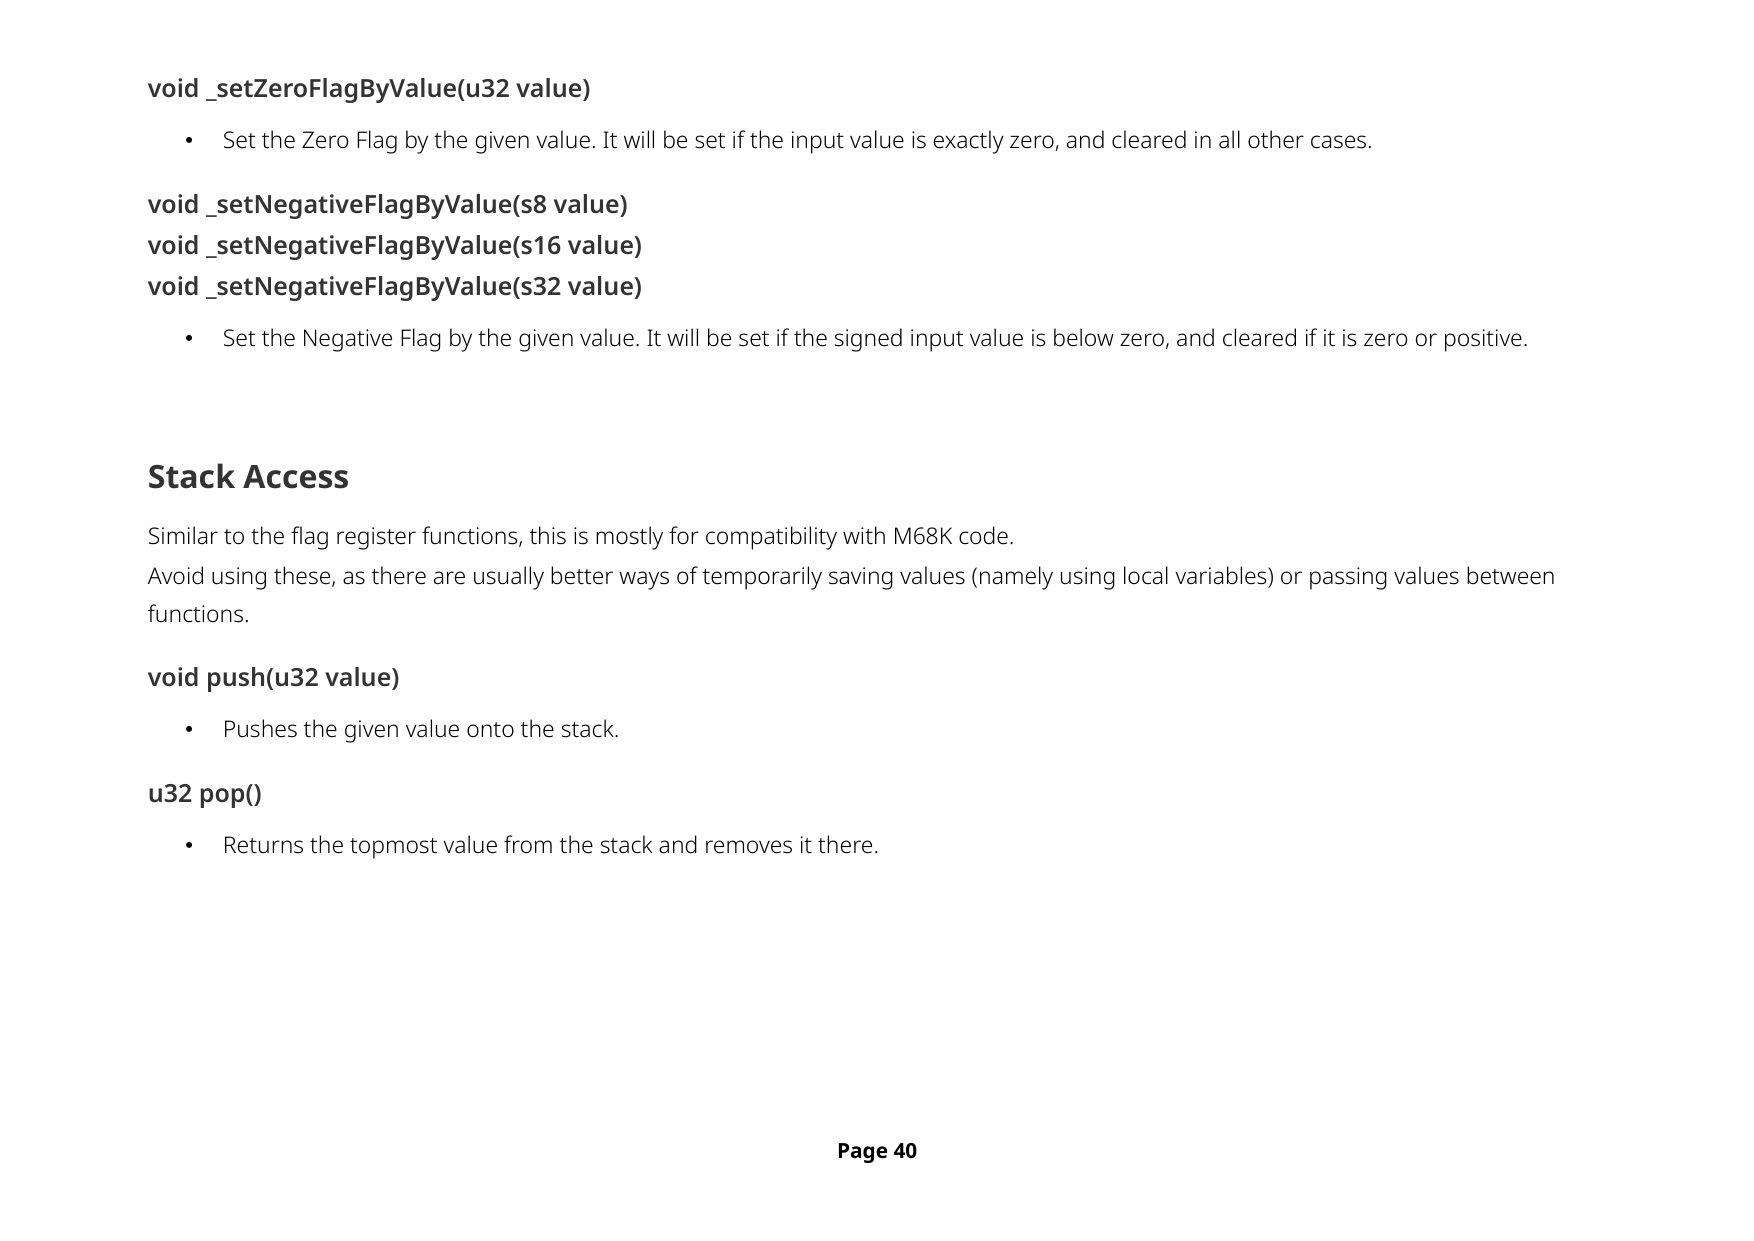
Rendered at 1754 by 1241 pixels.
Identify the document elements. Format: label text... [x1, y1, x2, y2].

text Similar to the flag register functions, this is mostly for compatibility with M68K code. [148, 519, 1606, 551]
subtitle void _setNegativeFlagByValue(s8 value) void _setNegativeFlagByValue(s16 value) void _setNegativeFlagByValue(s32 value) [148, 187, 1606, 302]
subtitle void push(u32 value) [148, 660, 1606, 694]
list Set the Negative Flag by the given value. It will be set if the signed input value is below zero, and cleared if it is zero or positive. [185, 322, 1606, 353]
text Avoid using these, as there are usually better ways of temporarily saving values (namely using local variables) or passing values between functions. [148, 560, 1606, 629]
subtitle void _setZeroFlagByValue(u32 value) [148, 71, 1606, 105]
list Set the Zero Flag by the given value. It will be set if the input value is exactly zero, and cleared in all other cases. [185, 124, 1606, 155]
list Pushes the given value onto the stack. [185, 713, 1606, 744]
list Returns the topmost value from the stack and removes it there. [185, 829, 1606, 860]
subtitle Stack Access [148, 454, 1606, 498]
subtitle u32 pop() [148, 776, 1606, 810]
